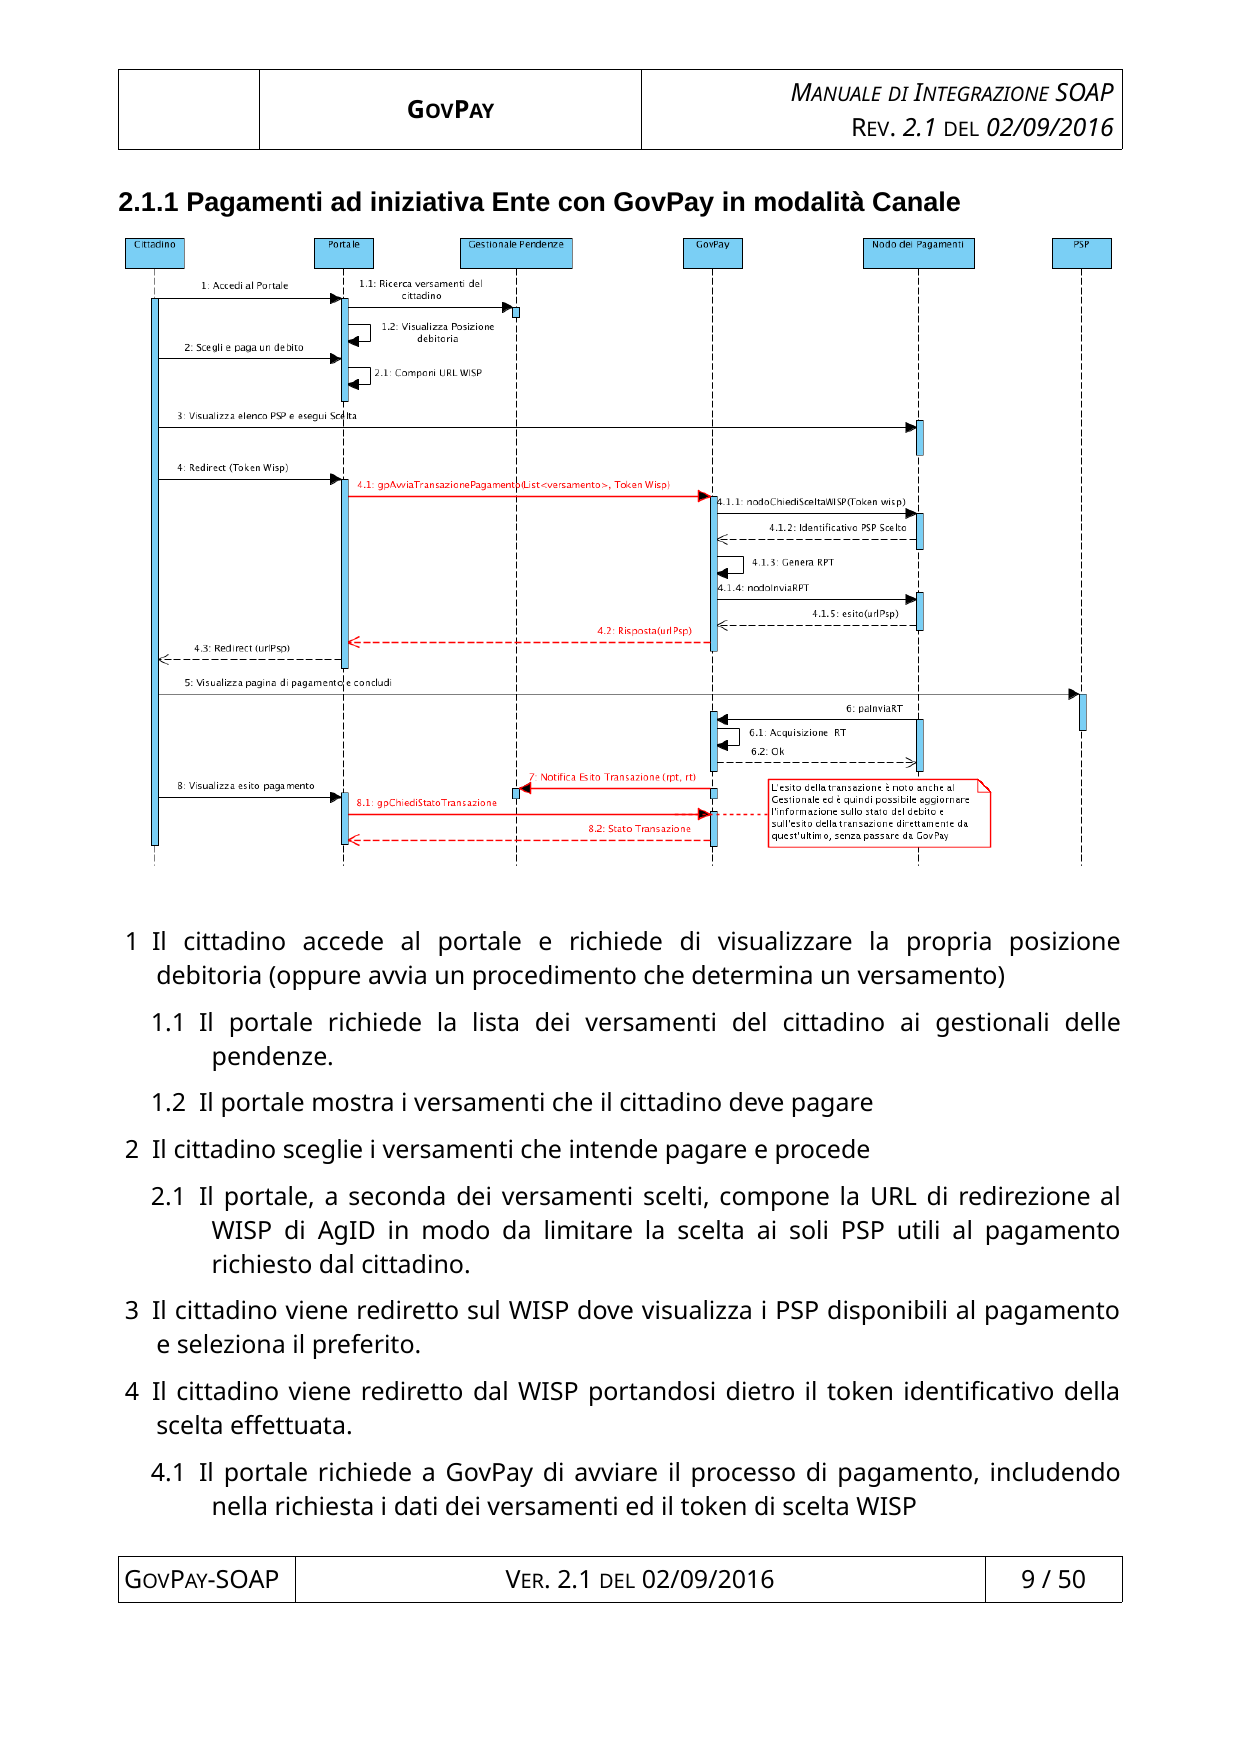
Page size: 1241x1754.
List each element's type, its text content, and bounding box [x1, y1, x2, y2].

list Il cittadino accede al portale e richiede di visualizzare la propria posizione debitoria (oppure avvia un procedimento che determina un versamento) [118, 924, 1122, 992]
subtitle Pagamenti ad iniziativa Ente con GovPay in modalità Canale [118, 186, 1122, 217]
list Il cittadino viene rediretto dal WISP portandosi dietro il token identificativo della scelta effettuata. [118, 1373, 1122, 1442]
list Il portale richiede a GovPay di avviare il processo di pagamento, includendo nella richiesta i dati dei versamenti ed il token di scelta WISP [144, 1454, 1122, 1522]
list Il portale richiede la lista dei versamenti del cittadino ai gestionali delle pendenze. [144, 1004, 1122, 1073]
list Il cittadino viene rediretto sul WISP dove visualizza i PSP disponibili al pagamento e seleziona il preferito. [118, 1293, 1122, 1361]
list Il portale, a seconda dei versamenti scelti, compone la URL di redirezione al WISP di AgID in modo da limitare la scelta ai soli PSP utili al pagamento richiesto dal cittadino. [144, 1178, 1122, 1280]
list Il portale mostra i versamenti che il cittadino deve pagare [144, 1085, 1122, 1119]
list Il cittadino sceglie i versamenti che intende pagare e procede [118, 1132, 1122, 1166]
picture [118, 230, 1123, 878]
